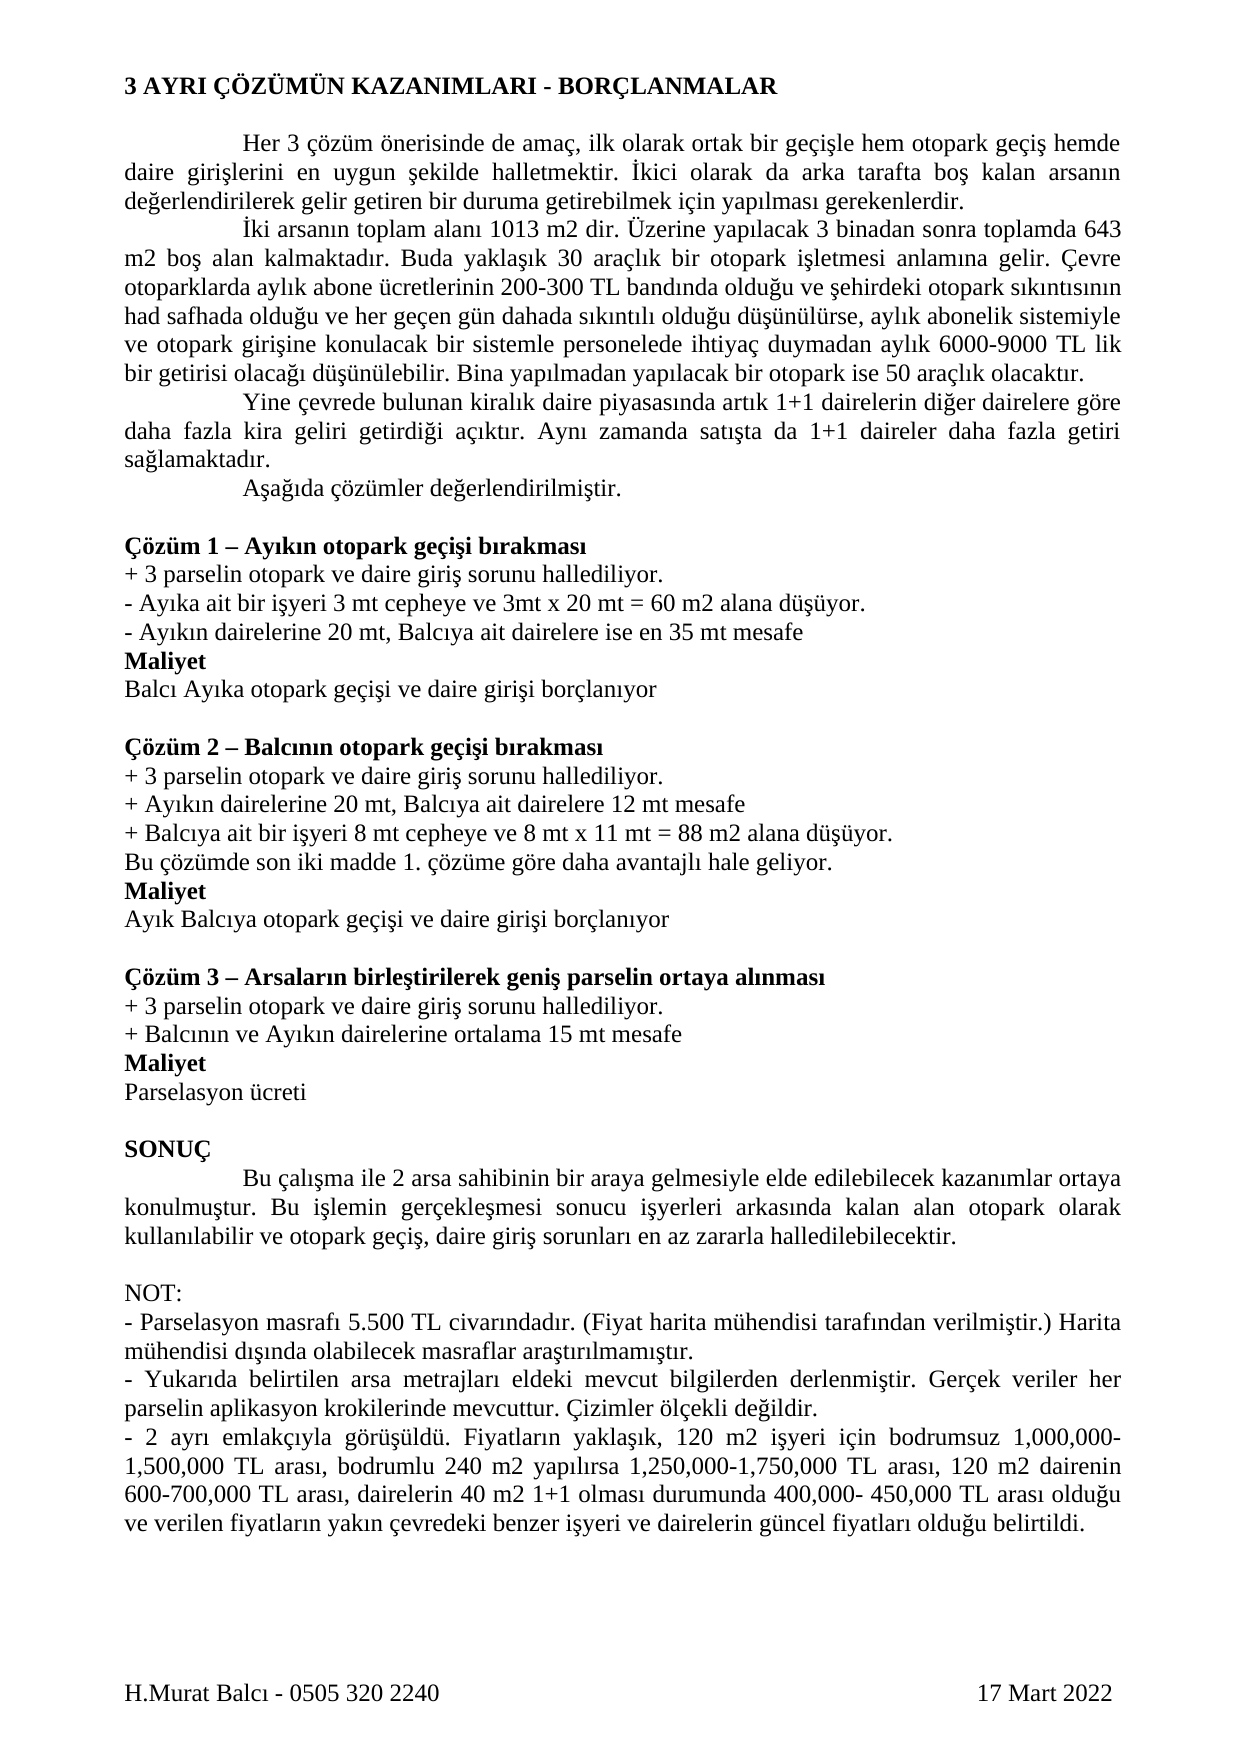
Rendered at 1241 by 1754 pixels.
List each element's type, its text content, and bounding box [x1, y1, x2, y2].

text - 2 ayrı emlakçıyla görüşüldü. Fiyatların yaklaşık, 120 m2 işyeri için bodrumsuz 1,000,000-1,500,000 TL arası, bodrumlu 240 m2 yapılırsa 1,250,000-1,750,000 TL arası, 120 m2 dairenin 600-700,000 TL arası, dairelerin 40 m2 1+1 olması durumunda 400,000- 450,000 TL arası olduğu ve verilen fiyatların yakın çevredeki benzer işyeri ve dairelerin güncel fiyatları olduğu belirtildi. [124, 1422, 1122, 1537]
text Aşağıda çözümler değerlendirilmiştir. [124, 473, 1122, 502]
text + Balcının ve Ayıkın dairelerine ortalama 15 mt mesafe [124, 1019, 1122, 1048]
text Çözüm 1 – Ayıkın otopark geçişi bırakması [124, 531, 1122, 559]
text SONUÇ [124, 1134, 1122, 1163]
text Ayık Balcıya otopark geçişi ve daire girişi borçlanıyor [124, 904, 1122, 933]
text NOT: [124, 1278, 1122, 1307]
text Her 3 çözüm önerisinde de amaç, ilk olarak ortak bir geçişle hem otopark geçiş hemde daire girişlerini en uygun şekilde halletmektir. İkici olarak da arka tarafta boş kalan arsanın değerlendirilerek gelir getiren bir duruma getirebilmek için yapılması gerekenlerdir. [124, 128, 1122, 214]
text Bu çözümde son iki madde 1. çözüme göre daha avantajlı hale geliyor. [124, 847, 1122, 876]
text Çözüm 2 – Balcının otopark geçişi bırakması [124, 732, 1122, 761]
text Balcı Ayıka otopark geçişi ve daire girişi borçlanıyor [124, 674, 1122, 703]
text Parselasyon ücreti [124, 1077, 1122, 1106]
text 3 AYRI ÇÖZÜMÜN KAZANIMLARI - BORÇLANMALAR [124, 71, 1122, 99]
text - Ayıkın dairelerine 20 mt, Balcıya ait dairelere ise en 35 mt mesafe [124, 617, 1122, 646]
text + 3 parselin otopark ve daire giriş sorunu hallediliyor. [124, 559, 1122, 588]
text + 3 parselin otopark ve daire giriş sorunu hallediliyor. [124, 761, 1122, 789]
text + Balcıya ait bir işyeri 8 mt cepheye ve 8 mt x 11 mt = 88 m2 alana düşüyor. [124, 818, 1122, 847]
text Yine çevrede bulunan kiralık daire piyasasında artık 1+1 dairelerin diğer dairelere göre daha fazla kira geliri getirdiği açıktır. Aynı zamanda satışta da 1+1 daireler daha fazla getiri sağlamaktadır. [124, 387, 1122, 473]
text Bu çalışma ile 2 arsa sahibinin bir araya gelmesiyle elde edilebilecek kazanımlar ortaya konulmuştur. Bu işlemin gerçekleşmesi sonucu işyerleri arkasında kalan alan otopark olarak kullanılabilir ve otopark geçiş, daire giriş sorunları en az zararla halledilebilecektir. [124, 1163, 1122, 1249]
text + 3 parselin otopark ve daire giriş sorunu hallediliyor. [124, 991, 1122, 1019]
text İki arsanın toplam alanı 1013 m2 dir. Üzerine yapılacak 3 binadan sonra toplamda 643 m2 boş alan kalmaktadır. Buda yaklaşık 30 araçlık bir otopark işletmesi anlamına gelir. Çevre otoparklarda aylık abone ücretlerinin 200-300 TL bandında olduğu ve şehirdeki otopark sıkıntısının had safhada olduğu ve her geçen gün dahada sıkıntılı olduğu düşünülürse, aylık abonelik sistemiyle ve otopark girişine konulacak bir sistemle personelede ihtiyaç duymadan aylık 6000-9000 TL lik bir getirisi olacağı düşünülebilir. Bina yapılmadan yapılacak bir otopark ise 50 araçlık olacaktır. [124, 214, 1122, 387]
text - Ayıka ait bir işyeri 3 mt cepheye ve 3mt x 20 mt = 60 m2 alana düşüyor. [124, 588, 1122, 617]
text - Yukarıda belirtilen arsa metrajları eldeki mevcut bilgilerden derlenmiştir. Gerçek veriler her parselin aplikasyon krokilerinde mevcuttur. Çizimler ölçekli değildir. [124, 1364, 1122, 1422]
text Maliyet [124, 876, 1122, 904]
text Maliyet [124, 646, 1122, 674]
text Maliyet [124, 1048, 1122, 1077]
text Çözüm 3 – Arsaların birleştirilerek geniş parselin ortaya alınması [124, 962, 1122, 991]
text - Parselasyon masrafı 5.500 TL civarındadır. (Fiyat harita mühendisi tarafından verilmiştir.) Harita mühendisi dışında olabilecek masraflar araştırılmamıştır. [124, 1307, 1122, 1364]
text + Ayıkın dairelerine 20 mt, Balcıya ait dairelere 12 mt mesafe [124, 789, 1122, 818]
